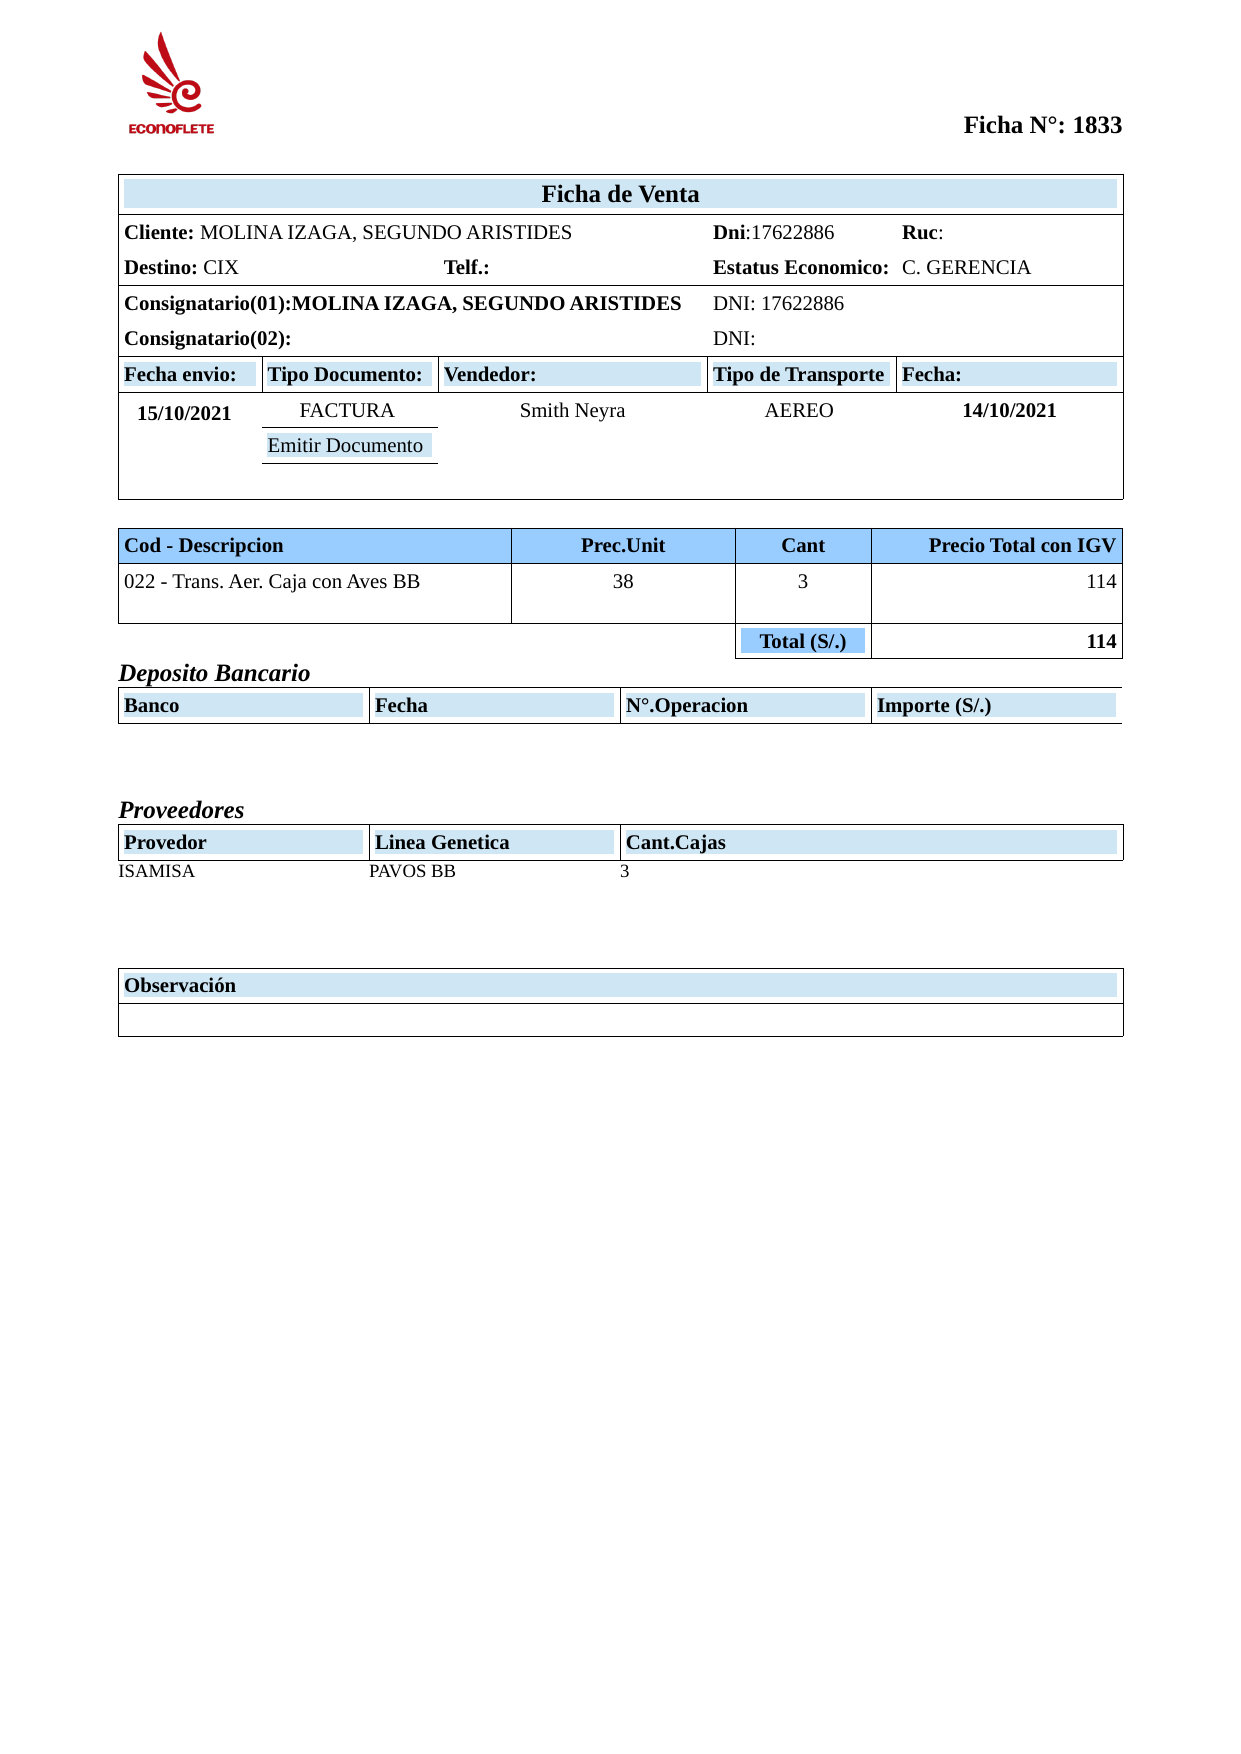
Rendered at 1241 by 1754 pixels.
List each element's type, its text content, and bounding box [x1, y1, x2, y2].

table_cell [118, 881, 369, 903]
table_cell 15/10/2021 [119, 393, 262, 498]
table_cell Ruc: [896, 215, 1123, 249]
table_header Prec.Unit [512, 529, 735, 563]
table_header Ficha de Venta [119, 175, 1123, 214]
table_cell [620, 771, 871, 795]
table_cell 38 [512, 564, 735, 623]
table_header Linea Genetica [370, 825, 620, 859]
table_cell C. GERENCIA [896, 249, 1123, 285]
table_cell [262, 464, 438, 498]
text Deposito Bancario [118, 658, 1122, 687]
table_cell 114 [872, 564, 1122, 623]
table_cell Consignatario(02): [119, 321, 707, 356]
table_cell [369, 747, 620, 771]
table_cell Fecha: [897, 357, 1123, 392]
table_cell Destino: CIX [119, 249, 438, 285]
table_cell Dni:17622886 [707, 215, 896, 249]
table_cell [118, 771, 369, 795]
table_cell [511, 624, 735, 658]
table_cell [620, 946, 1123, 967]
table_header Provedor [119, 825, 369, 859]
table_cell Vendedor: [439, 357, 707, 392]
table_cell 3 [620, 861, 1123, 881]
table_header Cod - Descripcion [119, 529, 511, 563]
table_cell [369, 946, 620, 967]
text Proveedores [118, 795, 1122, 824]
table_cell [118, 624, 511, 658]
table_cell 022 - Trans. Aer. Caja con Aves BB [119, 564, 511, 623]
table_cell DNI: [707, 321, 1123, 356]
table_header Observación [119, 969, 1123, 1003]
table_cell [620, 881, 1123, 903]
table_header Banco [119, 688, 369, 723]
table_cell Telf.: [438, 249, 707, 285]
table_cell [118, 946, 369, 967]
table_cell [119, 1004, 1123, 1036]
table_cell [620, 903, 1123, 924]
table_header Fecha [370, 688, 620, 723]
table_cell [620, 924, 1123, 946]
table_cell [871, 724, 1122, 747]
table_cell Emitir Documento [262, 428, 438, 463]
table_cell DNI: 17622886 [707, 286, 1123, 321]
table_cell AEREO [707, 393, 896, 498]
table_header Cant.Cajas [621, 825, 1123, 859]
picture [118, 31, 225, 134]
table_header Cant [736, 529, 871, 563]
table_cell ISAMISA [118, 861, 369, 881]
table_header N°.Operacion [621, 688, 871, 723]
table_cell 3 [736, 564, 871, 623]
table_header Precio Total con IGV [872, 529, 1122, 563]
table_cell Fecha envio: [119, 357, 262, 392]
table_cell [369, 724, 620, 747]
table_cell [369, 903, 620, 924]
table_cell [369, 924, 620, 946]
table_cell Total (S/.) [736, 624, 871, 658]
table_cell [871, 747, 1122, 771]
table_cell Consignatario(01):MOLINA IZAGA, SEGUNDO ARISTIDES [119, 286, 707, 321]
table_cell [118, 747, 369, 771]
table_header Importe (S/.) [872, 688, 1122, 723]
table_cell [620, 747, 871, 771]
table_cell [118, 724, 369, 747]
table_cell [369, 771, 620, 795]
table_cell Estatus Economico: [707, 249, 896, 285]
table_cell Tipo Documento: [263, 357, 438, 392]
table_cell Smith Neyra [438, 393, 707, 498]
table_cell [620, 724, 871, 747]
table_cell 14/10/2021 [896, 393, 1123, 498]
table_cell 114 [872, 624, 1122, 658]
table_cell Cliente: MOLINA IZAGA, SEGUNDO ARISTIDES [119, 215, 707, 249]
table_cell [369, 881, 620, 903]
table_cell FACTURA [262, 393, 438, 427]
table_cell [118, 924, 369, 946]
table_cell Tipo de Transporte [708, 357, 896, 392]
table_cell [871, 771, 1122, 795]
table_cell PAVOS BB [369, 861, 620, 881]
table_cell [118, 903, 369, 924]
